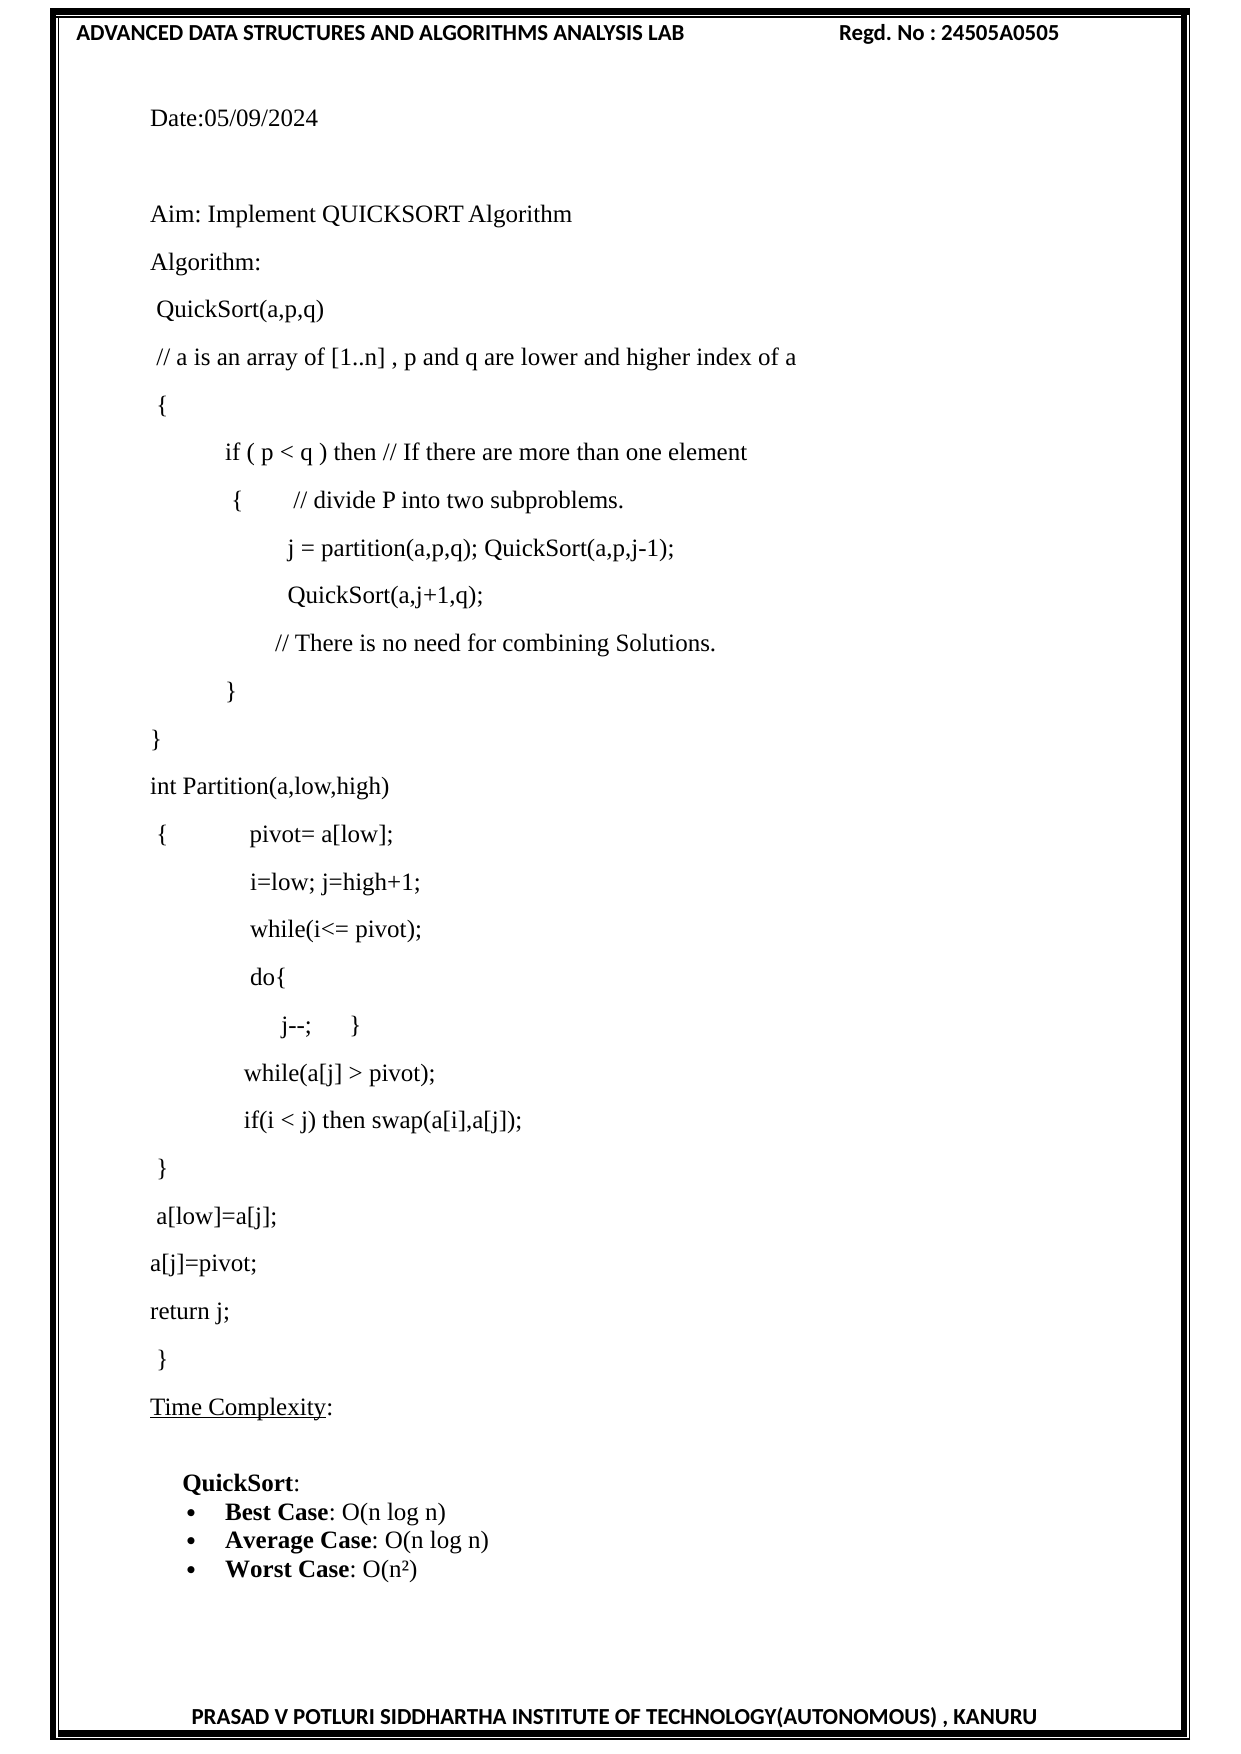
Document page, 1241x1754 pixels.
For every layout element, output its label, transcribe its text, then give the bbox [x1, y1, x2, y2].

text { // divide P into two subproblems. [150, 485, 1137, 514]
text j--; } [150, 1010, 1137, 1039]
text do{ [150, 962, 1137, 991]
text if ( p < q ) then // If there are more than one element [150, 437, 1137, 466]
text QuickSort(a,p,q) [150, 294, 1137, 323]
text // There is no need for combining Solutions. [150, 628, 1137, 657]
text { pivot= a[low]; [150, 819, 1137, 848]
text while(a[j] > pivot); [150, 1058, 1137, 1086]
text { [150, 390, 1137, 418]
text Date:05/09/2024 [150, 103, 1137, 132]
text int Partition(a,low,high) [150, 771, 1137, 800]
text  [150, 1439, 1137, 1468]
text Algorithm: [150, 247, 1137, 275]
text // a is an array of [1..n] , p and q are lower and higher index of a [150, 342, 1137, 371]
text j = partition(a,p,q); QuickSort(a,p,j-1); [150, 533, 1137, 562]
text } [150, 1344, 1137, 1373]
text a[low]=a[j]; [150, 1201, 1137, 1229]
text Aim: Implement QUICKSORT Algorithm [150, 199, 1137, 228]
text if(i < j) then swap(a[i],a[j]); [150, 1105, 1137, 1134]
text Time Complexity: [150, 1392, 1137, 1420]
text } [150, 1153, 1137, 1182]
text } [150, 676, 1137, 705]
text i=low; j=high+1; [150, 867, 1137, 896]
text return j; [150, 1296, 1137, 1325]
text } [150, 724, 1137, 752]
list Average Case: O(n log n) [187, 1526, 1137, 1554]
list Best Case: O(n log n) [187, 1497, 1137, 1526]
text QuickSort(a,j+1,q); [150, 581, 1137, 609]
list Worst Case: O(n²) [187, 1554, 1137, 1583]
text while(i<= pivot); [150, 914, 1137, 943]
text  QuickSort: [150, 1468, 1137, 1497]
text a[j]=pivot; [150, 1248, 1137, 1277]
